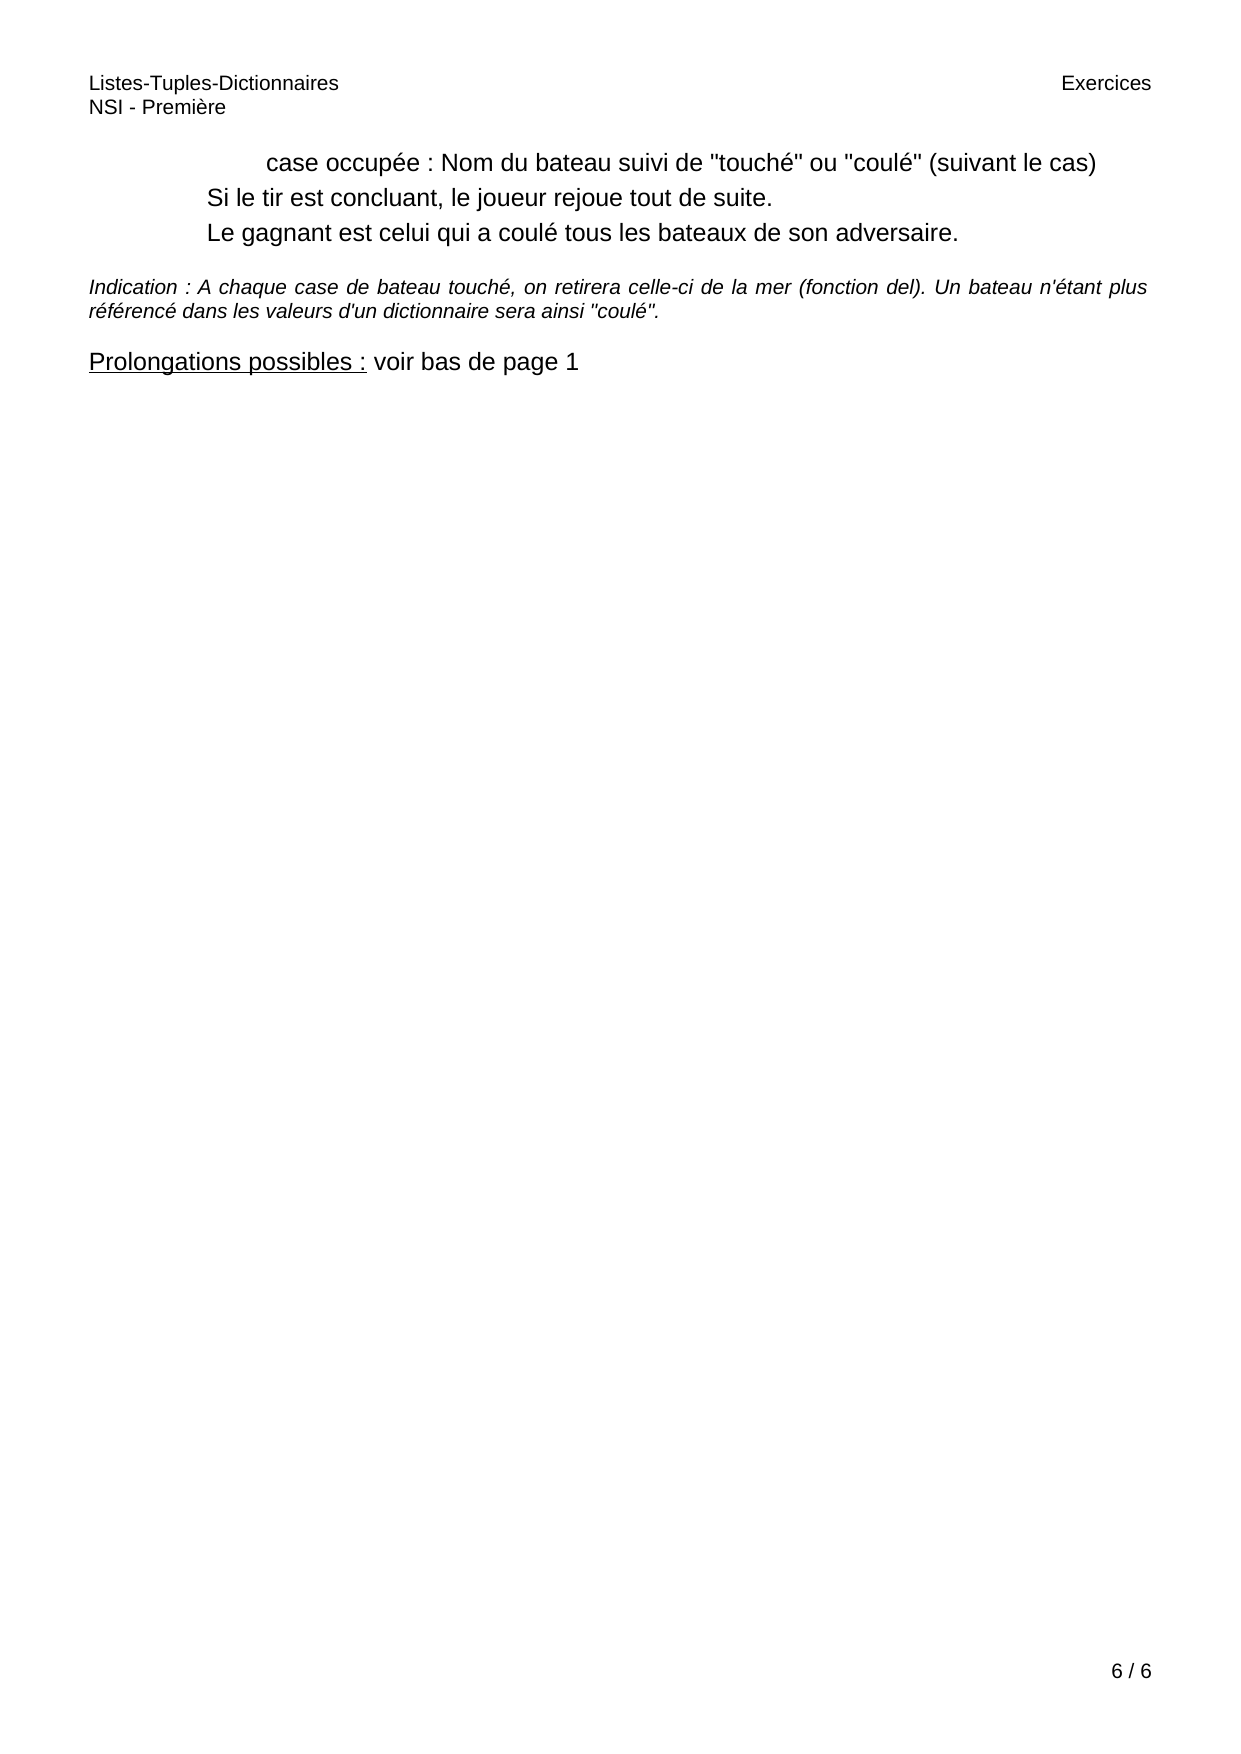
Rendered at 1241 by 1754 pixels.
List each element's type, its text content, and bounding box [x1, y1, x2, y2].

text case occupée : Nom du bateau suivi de "touché" ou "coulé" (suivant le cas) [266, 148, 1152, 177]
text Le gagnant est celui qui a coulé tous les bateaux de son adversaire. [207, 218, 1152, 246]
text Si le tir est concluant, le joueur rejoue tout de suite. [207, 183, 1152, 212]
text Indication : A chaque case de bateau touché, on retirera celle-ci de la mer (fonction del). Un bateau n'étant plus référencé dans les valeurs d'un dictionnaire sera ainsi "coulé". [88, 275, 1152, 323]
text Prolongations possibles : voir bas de page 1 [88, 347, 1152, 376]
